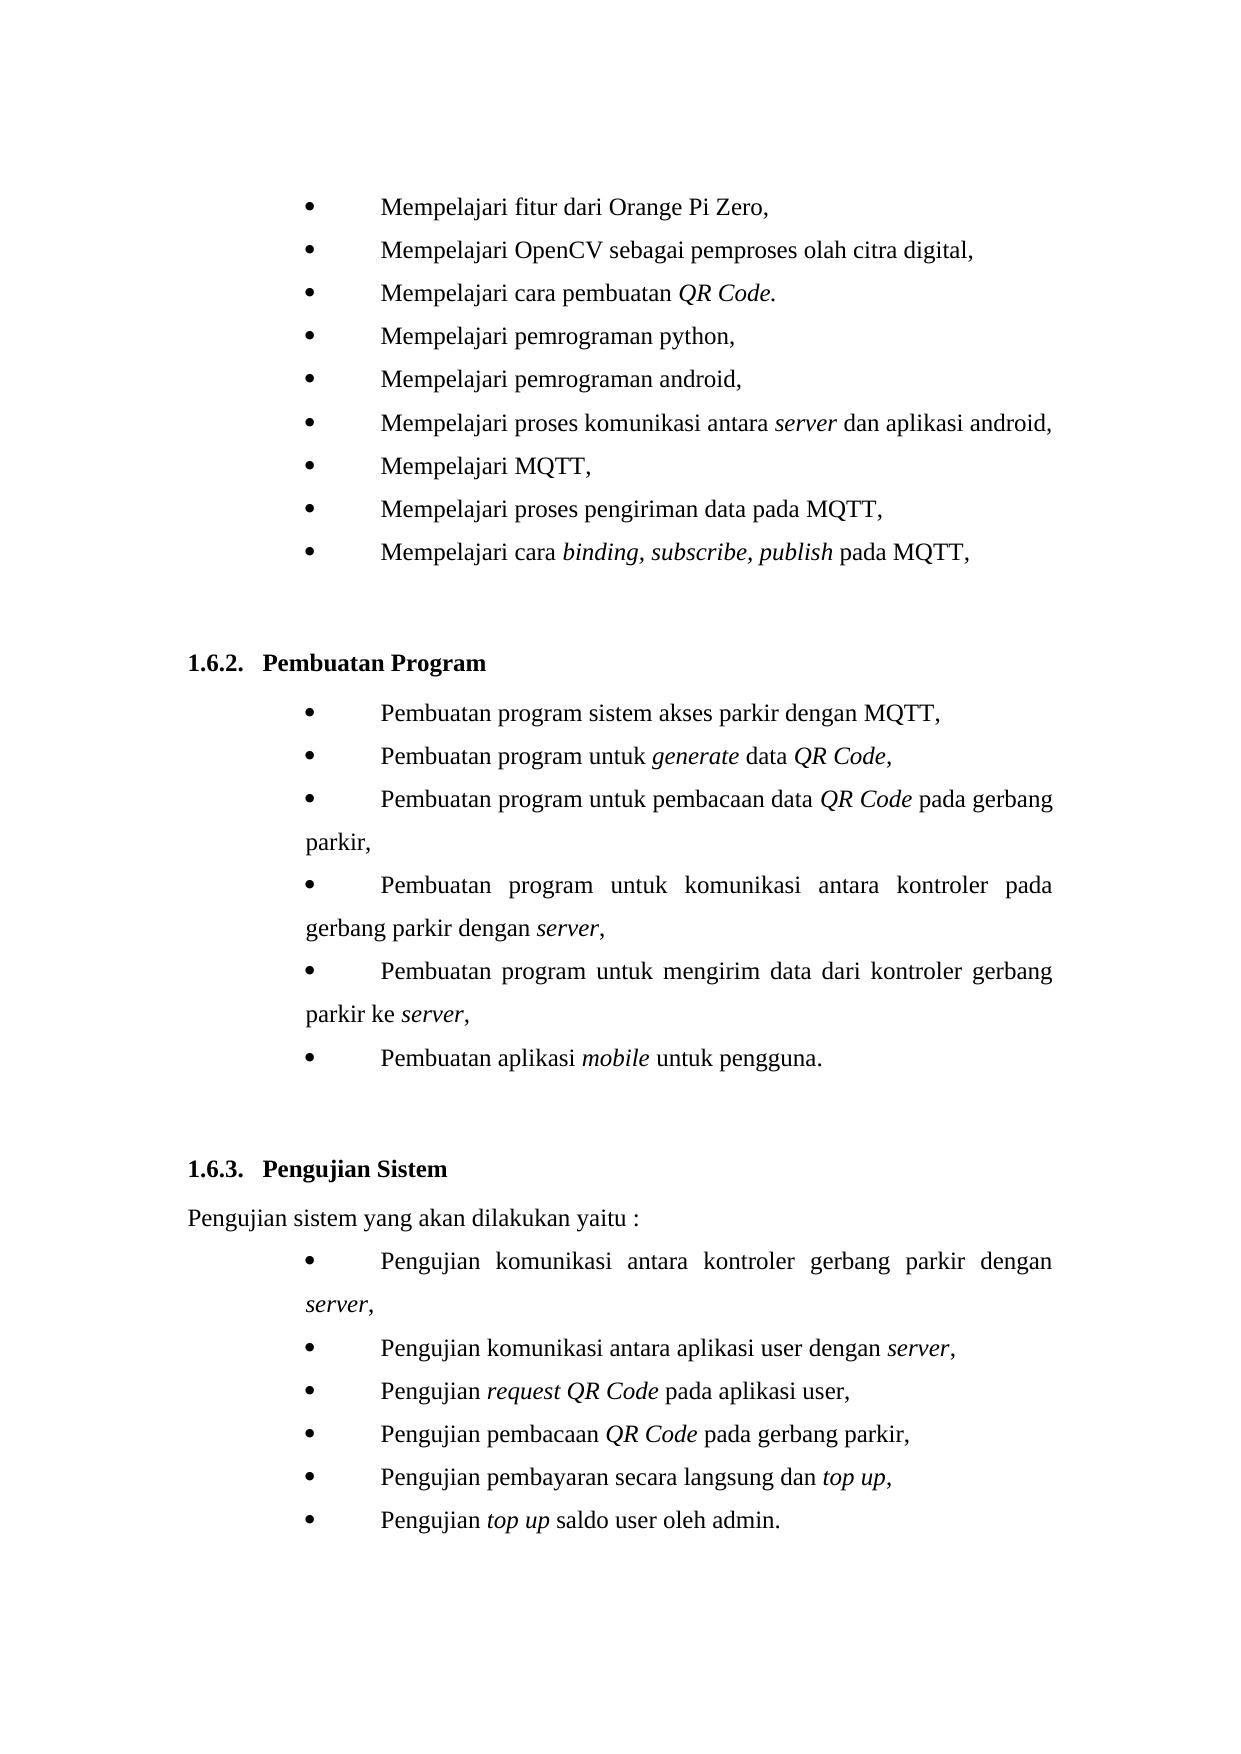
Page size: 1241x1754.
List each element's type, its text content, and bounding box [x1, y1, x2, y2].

text Pengujian sistem yang akan dilakukan yaitu : [187, 1203, 1053, 1232]
list Mempelajari cara binding, subscribe, publish pada MQTT, [305, 537, 1053, 566]
list Mempelajari pemrograman android, [305, 364, 1053, 393]
list Pengujian komunikasi antara aplikasi user dengan server, [305, 1333, 1053, 1361]
list Pembuatan aplikasi mobile untuk pengguna. [305, 1043, 1053, 1071]
list Pengujian top up saldo user oleh admin. [305, 1505, 1053, 1534]
list Mempelajari proses komunikasi antara server dan aplikasi android, [305, 408, 1053, 436]
list Mempelajari OpenCV sebagai pemproses olah citra digital, [305, 235, 1053, 264]
list Pembuatan program sistem akses parkir dengan MQTT, [305, 698, 1053, 726]
subtitle Pembuatan Program [187, 648, 1053, 677]
list Pembuatan program untuk komunikasi antara kontroler pada gerbang parkir dengan server, [305, 870, 1053, 942]
list Pengujian komunikasi antara kontroler gerbang parkir dengan server, [305, 1246, 1053, 1318]
list Pembuatan program untuk generate data QR Code, [305, 741, 1053, 769]
list Mempelajari proses pengiriman data pada MQTT, [305, 494, 1053, 523]
subtitle Pengujian Sistem [187, 1154, 1053, 1183]
list Mempelajari MQTT, [305, 451, 1053, 479]
list Mempelajari fitur dari Orange Pi Zero, [305, 192, 1053, 221]
list Mempelajari pemrograman python, [305, 321, 1053, 350]
list Pengujian pembacaan QR Code pada gerbang parkir, [305, 1419, 1053, 1448]
list Pembuatan program untuk pembacaan data QR Code pada gerbang parkir, [305, 784, 1053, 856]
list Pembuatan program untuk mengirim data dari kontroler gerbang parkir ke server, [305, 956, 1053, 1028]
list Pengujian request QR Code pada aplikasi user, [305, 1376, 1053, 1404]
list Pengujian pembayaran secara langsung dan top up, [305, 1462, 1053, 1491]
list Mempelajari cara pembuatan QR Code. [305, 278, 1053, 307]
